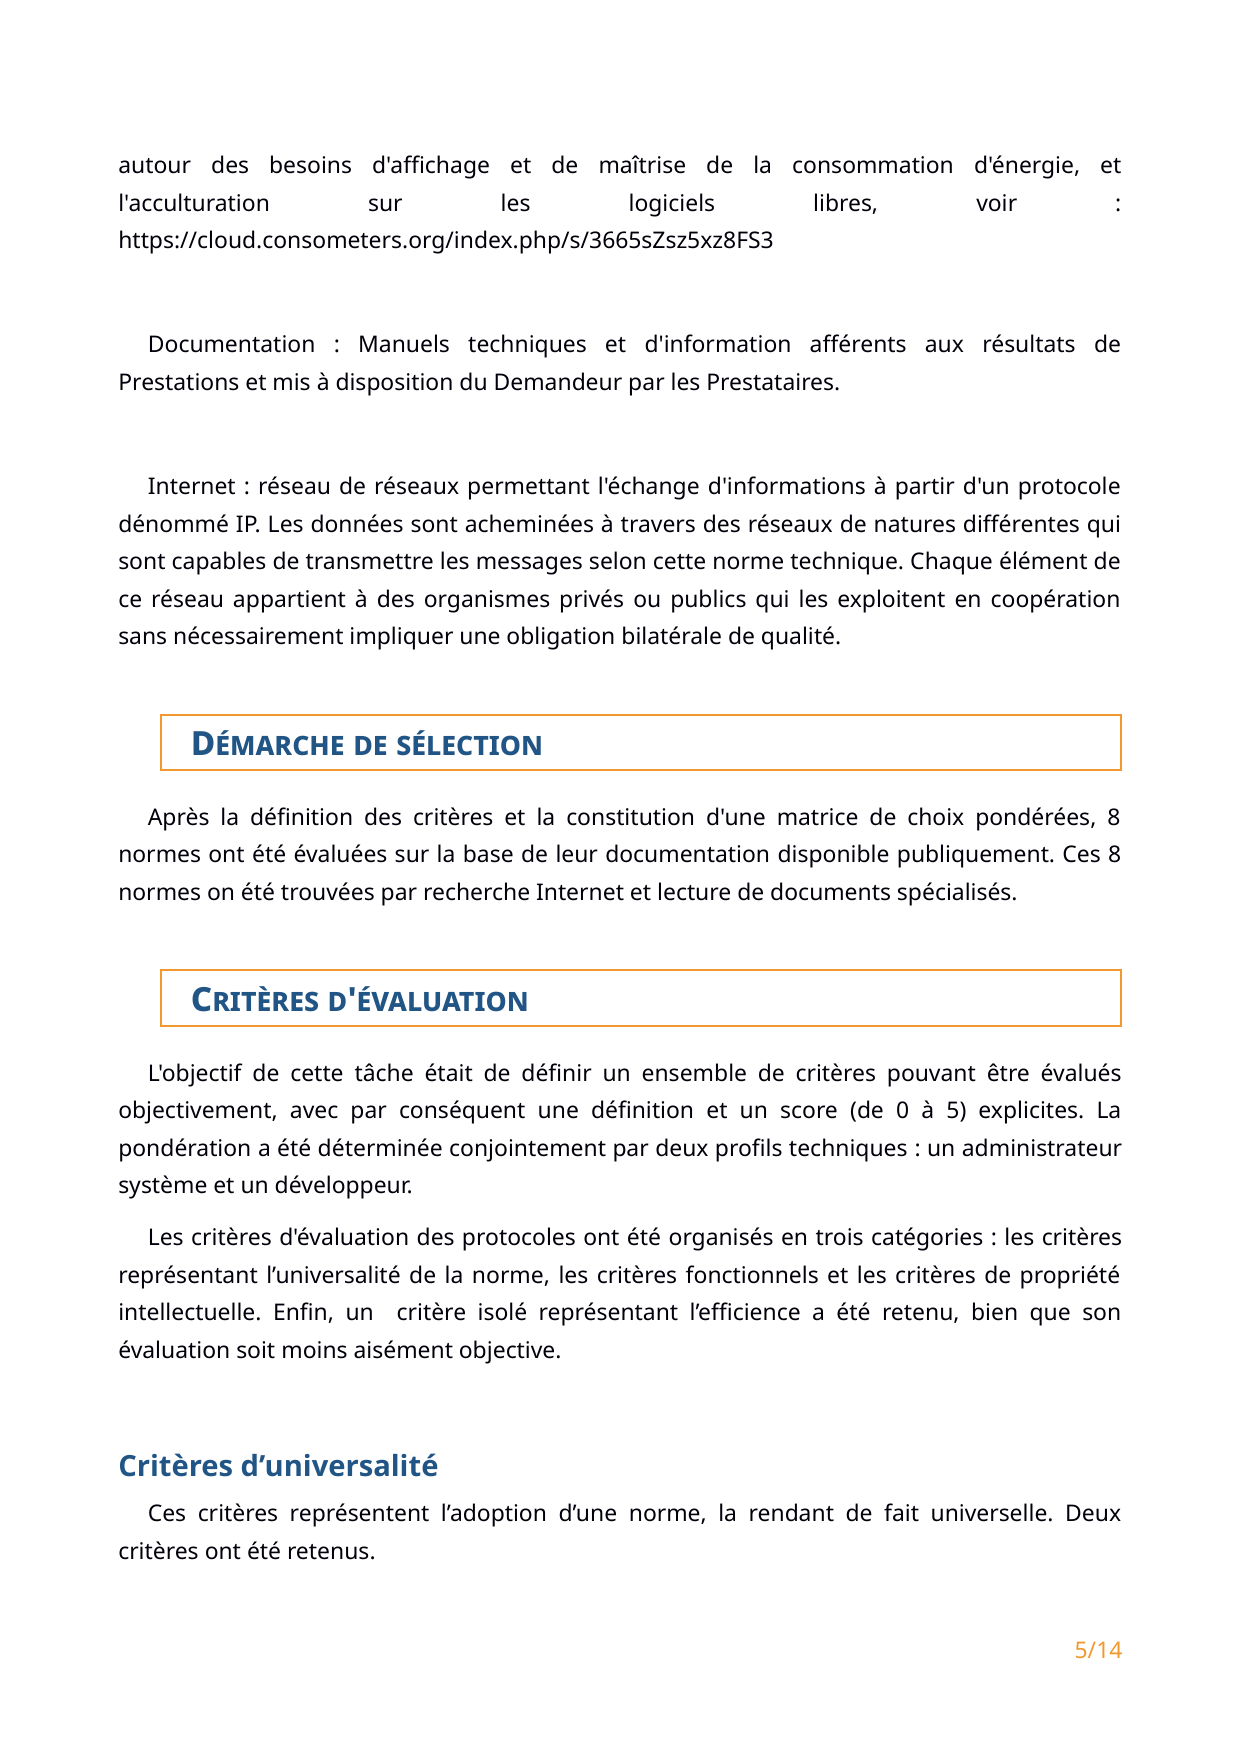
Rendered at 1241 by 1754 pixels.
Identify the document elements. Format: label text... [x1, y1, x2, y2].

subtitle Critères d’universalité [118, 1445, 1122, 1485]
text Ces critères représentent l’adoption d’une norme, la rendant de fait universelle. Deux critères ont été retenus. [118, 1497, 1122, 1566]
text autour des besoins d'affichage et de maîtrise de la consommation d'énergie, et l'acculturation sur les logiciels libres, voir : https://cloud.consometers.org/index.php/s/3665sZsz5xz8FS3 [118, 149, 1122, 256]
subtitle Démarche de sélection [162, 716, 1120, 769]
subtitle Critères d'évaluation [162, 971, 1120, 1025]
text Documentation : Manuels techniques et d'information afférents aux résultats de Prestations et mis à disposition du Demandeur par les Prestataires. [118, 328, 1122, 397]
text L'objectif de cette tâche était de définir un ensemble de critères pouvant être évalués objectivement, avec par conséquent une définition et un score (de 0 à 5) explicites. La pondération a été déterminée conjointement par deux profils techniques : un administrateur système et un développeur. [118, 1057, 1122, 1201]
text Internet : réseau de réseaux permettant l'échange d'informations à partir d'un protocole dénommé IP. Les données sont acheminées à travers des réseaux de natures différentes qui sont capables de transmettre les messages selon cette norme technique. Chaque élément de ce réseau appartient à des organismes privés ou publics qui les exploitent en coopération sans nécessairement impliquer une obligation bilatérale de qualité. [118, 470, 1122, 651]
text Les critères d'évaluation des protocoles ont été organisés en trois catégories : les critères représentant l’universalité de la norme, les critères fonctionnels et les critères de propriété intellectuelle. Enfin, un critère isolé représentant l’efficience a été retenu, bien que son évaluation soit moins aisément objective. [118, 1221, 1122, 1365]
text Après la définition des critères et la constitution d'une matrice de choix pondérées, 8 normes ont été évaluées sur la base de leur documentation disponible publiquement. Ces 8 normes on été trouvées par recherche Internet et lecture de documents spécialisés. [118, 801, 1122, 907]
